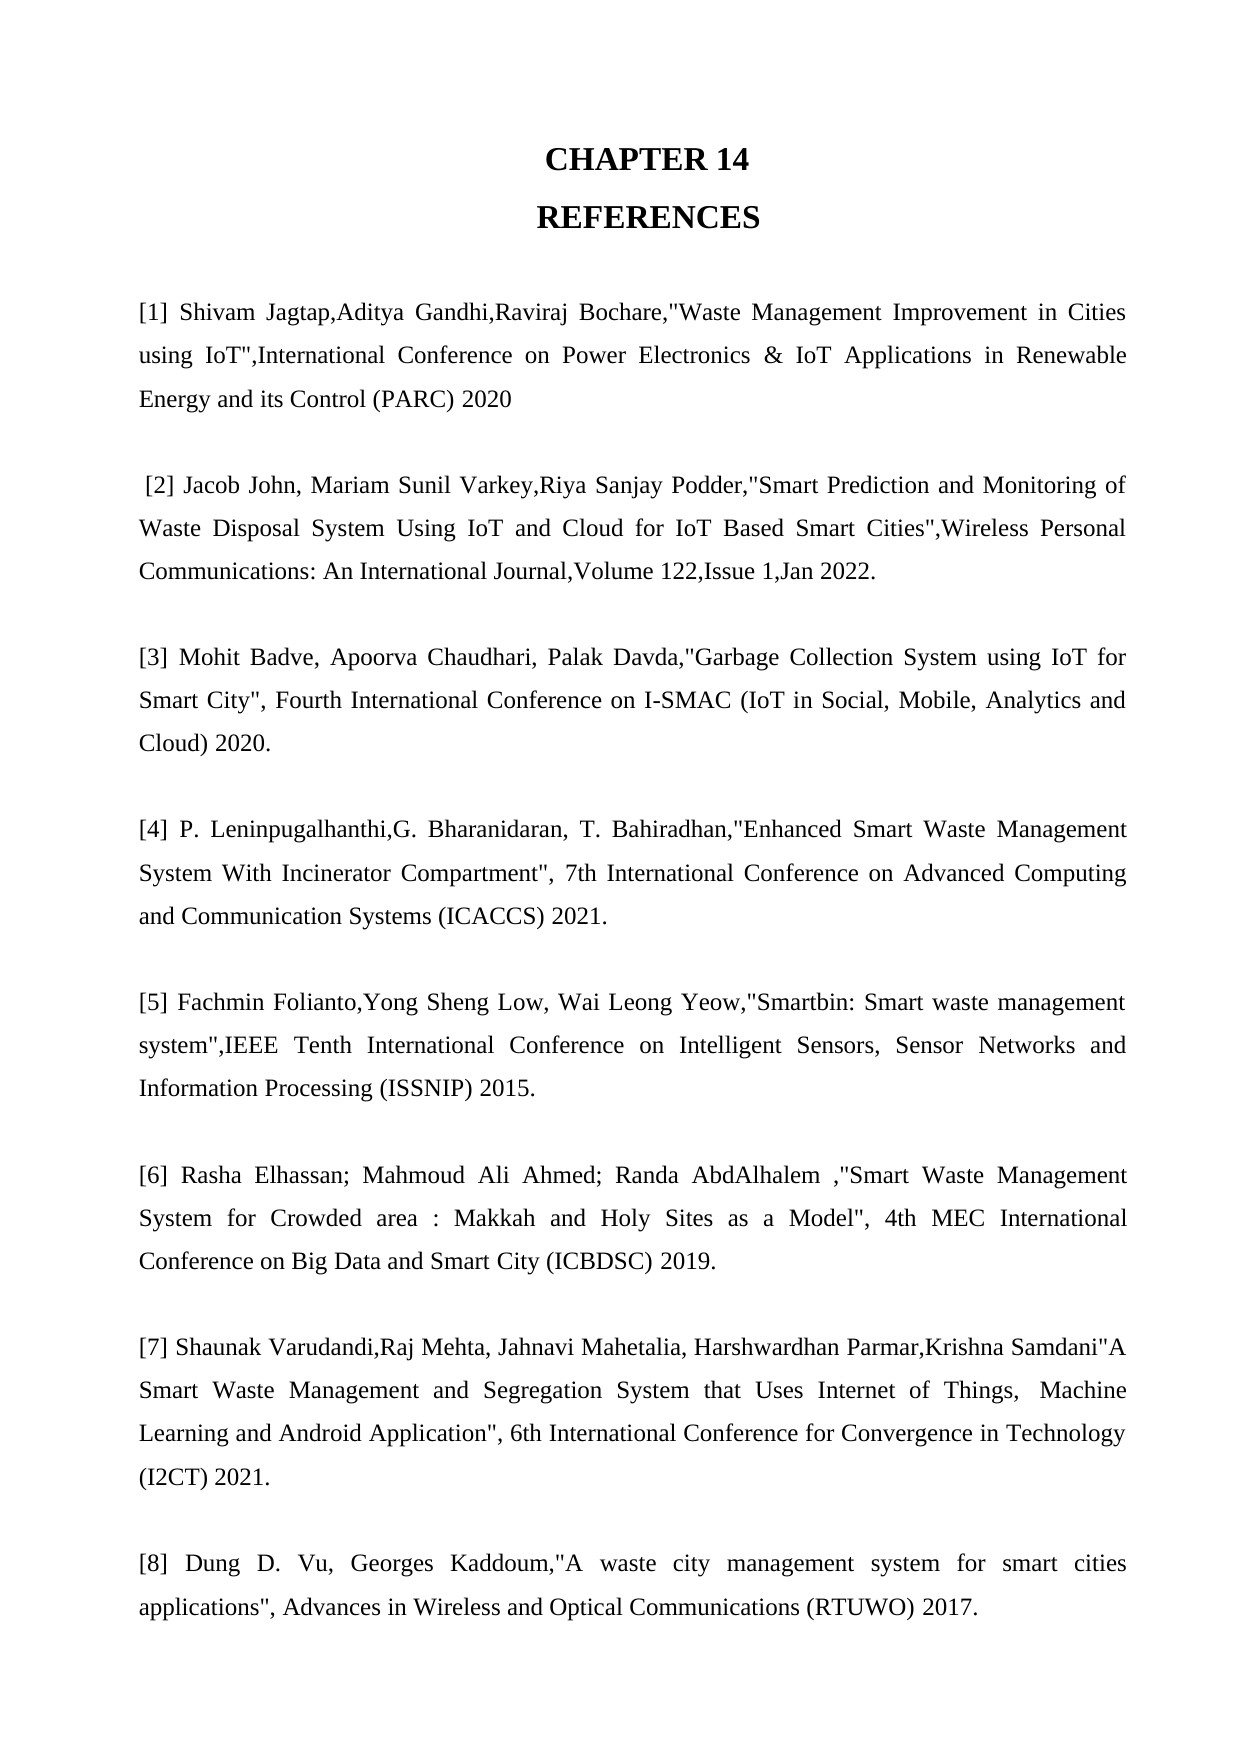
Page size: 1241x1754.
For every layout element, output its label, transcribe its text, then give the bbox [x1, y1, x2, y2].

list Jacob John, Mariam Sunil Varkey,Riya Sanjay Podder,"Smart Prediction and Monitoring of Waste Disposal System Using IoT and Cloud for IoT Based Smart Cities",Wireless Personal Communications: An International Journal,Volume 122,Issue 1,Jan 2022. [138, 470, 1127, 585]
list Fachmin Folianto,Yong Sheng Low, Wai Leong Yeow,"Smartbin: Smart waste management system",IEEE Tenth International Conference on Intelligent Sensors, Sensor Networks and Information Processing (ISSNIP) 2015. [138, 987, 1127, 1102]
list Dung D. Vu, Georges Kaddoum,"A waste city management system for smart cities applications", Advances in Wireless and Optical Communications (RTUWO) 2017. [138, 1548, 1126, 1620]
list Rasha Elhassan; Mahmoud Ali Ahmed; Randa AbdAlhalem ,"Smart Waste Management System for Crowded area : Makkah and Holy Sites as a Model", 4th MEC International Conference on Big Data and Smart City (ICBDSC) 2019. [138, 1160, 1127, 1275]
list Mohit Badve, Apoorva Chaudhari, Palak Davda,"Garbage Collection System using IoT for Smart City", Fourth International Conference on I-SMAC (IoT in Social, Mobile, Analytics and Cloud) 2020. [138, 642, 1127, 757]
subtitle CHAPTER 14 REFERENCES [533, 139, 761, 235]
list Shaunak Varudandi,Raj Mehta, Jahnavi Mahetalia, Harshwardhan Parmar,Krishna Samdani"A Smart Waste Management and Segregation System that Uses Internet of Things, Machine Learning and Android Application", 6th International Conference for Convergence in Technology (I2CT) 2021. [138, 1332, 1127, 1490]
list P. Leninpugalhanthi,G. Bharanidaran, T. Bahiradhan,"Enhanced Smart Waste Management System With Incinerator Compartment", 7th International Conference on Advanced Computing and Communication Systems (ICACCS) 2021. [138, 814, 1127, 929]
list Shivam Jagtap,Aditya Gandhi,Raviraj Bochare,"Waste Management Improvement in Cities using IoT",International Conference on Power Electronics & IoT Applications in Renewable Energy and its Control (PARC) 2020 [138, 297, 1127, 412]
